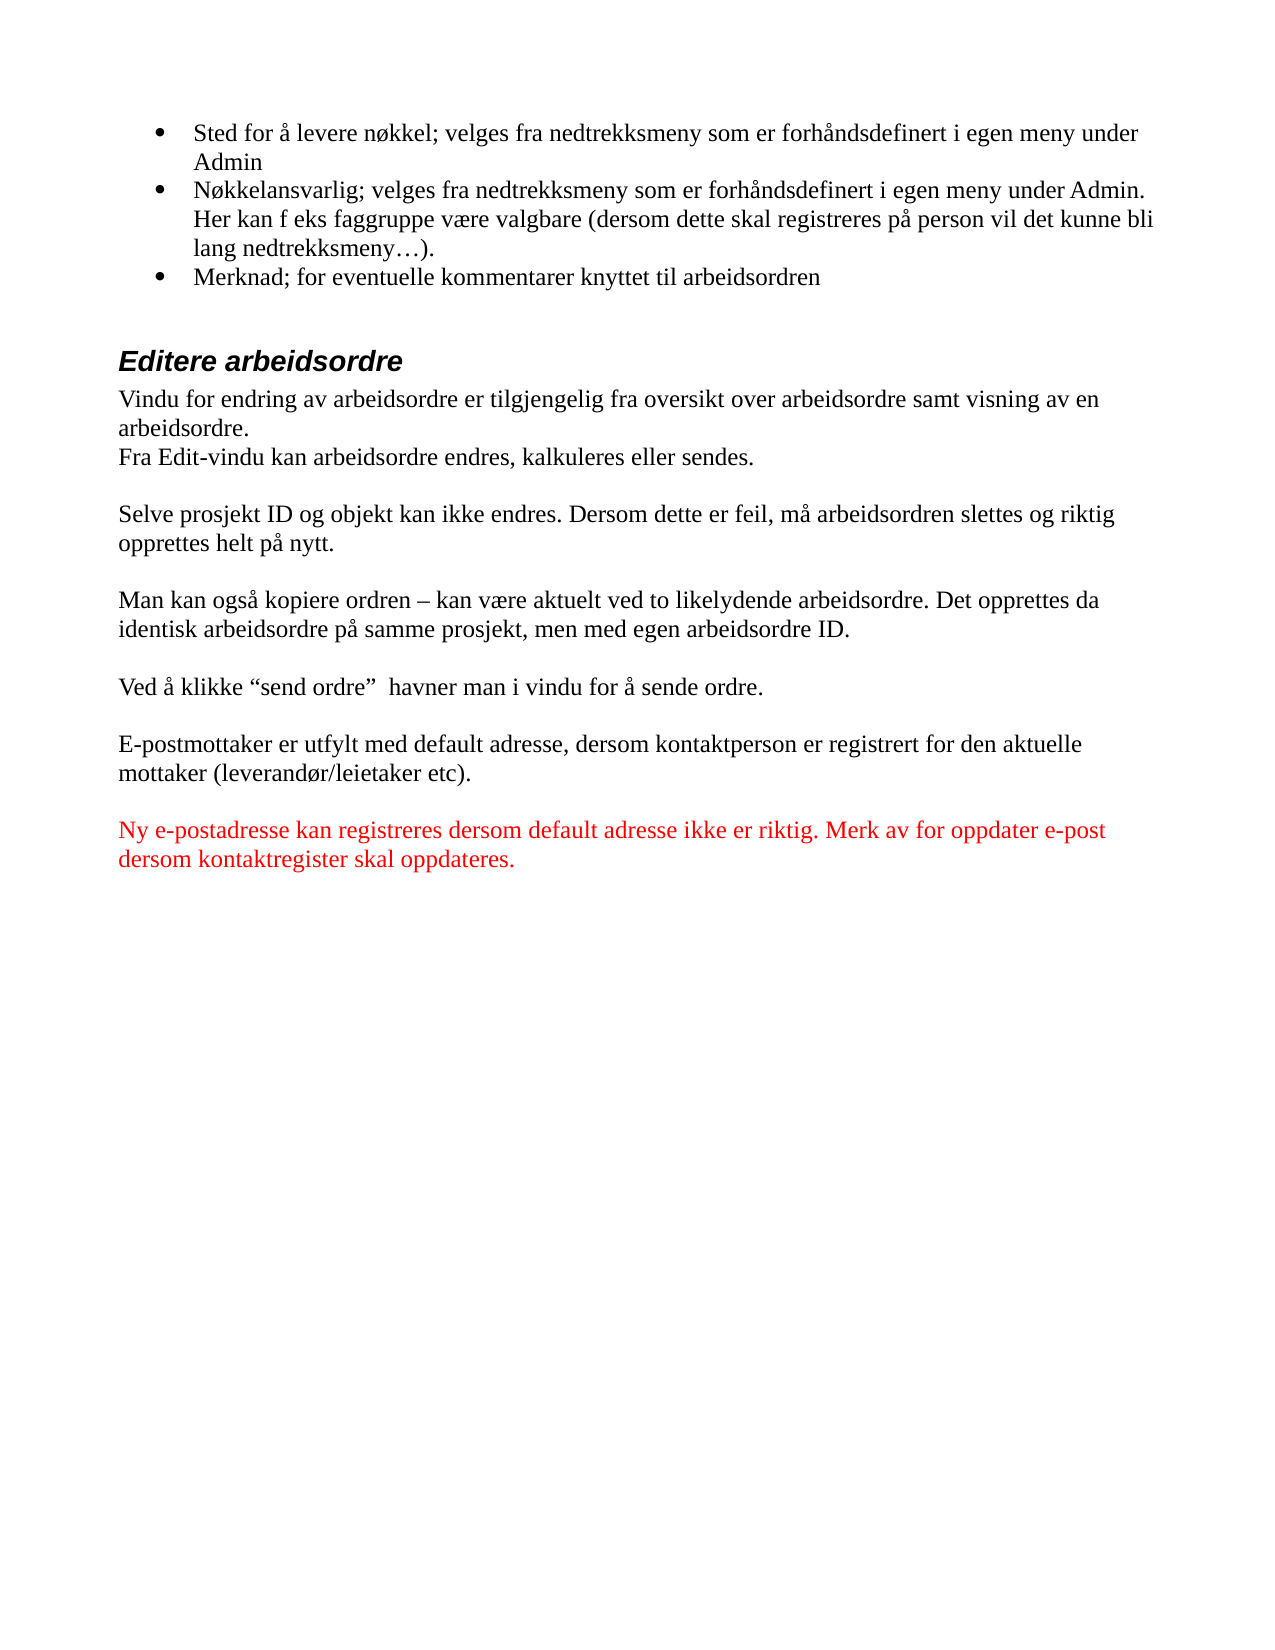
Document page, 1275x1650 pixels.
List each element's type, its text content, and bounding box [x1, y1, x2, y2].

text Ved å klikke “send ordre” havner man i vindu for å sende ordre. [118, 672, 1157, 700]
subtitle Editere arbeidsordre [118, 344, 1157, 378]
list Sted for å levere nøkkel; velges fra nedtrekksmeny som er forhåndsdefinert i egen meny under Admin [156, 118, 1157, 176]
list Merknad; for eventuelle kommentarer knyttet til arbeidsordren [156, 262, 1157, 291]
text E-postmottaker er utfylt med default adresse, dersom kontaktperson er registrert for den aktuelle mottaker (leverandør/leietaker etc). [118, 729, 1157, 787]
text Selve prosjekt ID og objekt kan ikke endres. Dersom dette er feil, må arbeidsordren slettes og riktig opprettes helt på nytt. [118, 499, 1157, 557]
text Fra Edit-vindu kan arbeidsordre endres, kalkuleres eller sendes. [118, 442, 1157, 470]
text Man kan også kopiere ordren – kan være aktuelt ved to likelydende arbeidsordre. Det opprettes da identisk arbeidsordre på samme prosjekt, men med egen arbeidsordre ID. [118, 585, 1157, 643]
list Nøkkelansvarlig; velges fra nedtrekksmeny som er forhåndsdefinert i egen meny under Admin. Her kan f eks faggruppe være valgbare (dersom dette skal registreres på person vil det kunne bli lang nedtrekksmeny…). [156, 176, 1157, 262]
text Ny e-postadresse kan registreres dersom default adresse ikke er riktig. Merk av for oppdater e-post dersom kontaktregister skal oppdateres. [118, 815, 1157, 873]
text Vindu for endring av arbeidsordre er tilgjengelig fra oversikt over arbeidsordre samt visning av en arbeidsordre. [118, 384, 1157, 442]
